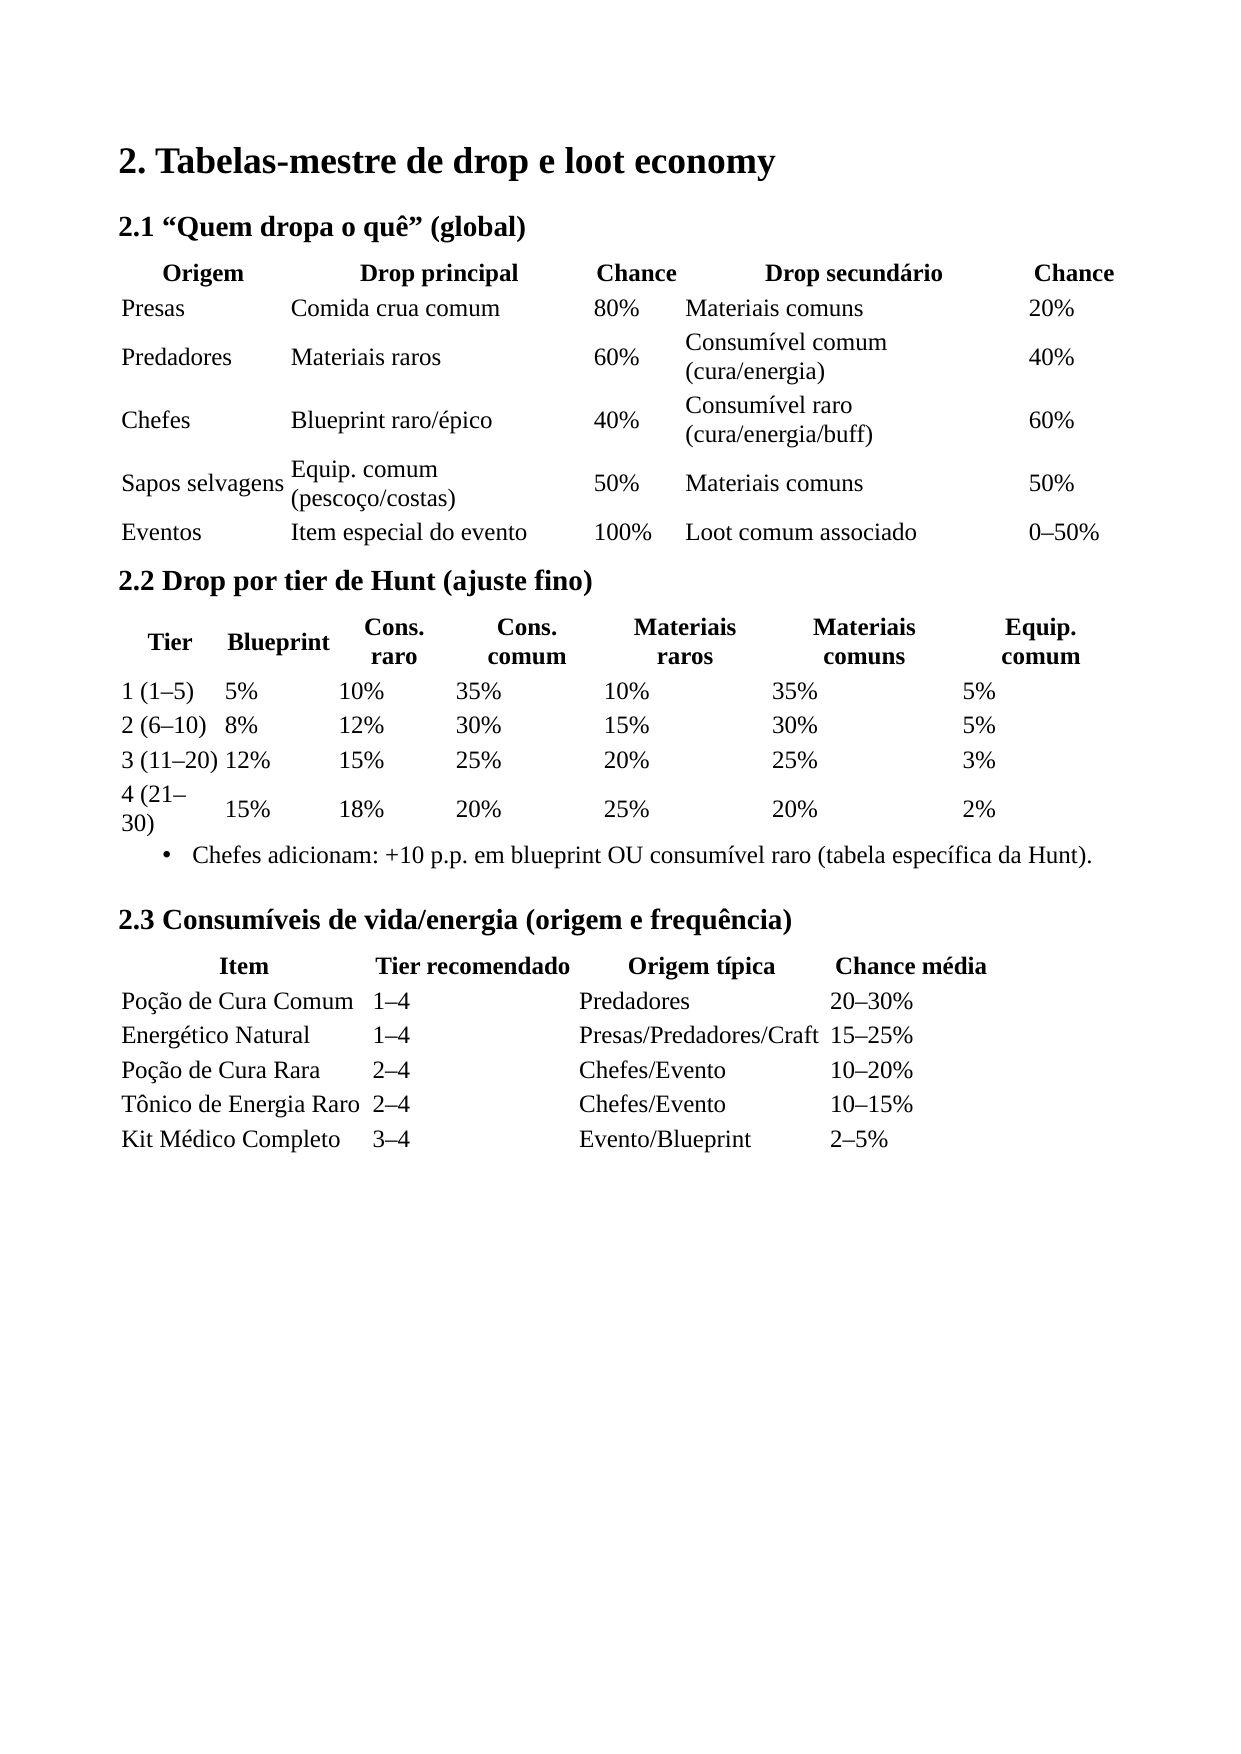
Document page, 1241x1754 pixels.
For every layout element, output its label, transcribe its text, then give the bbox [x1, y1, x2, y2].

table_cell 40% [591, 388, 682, 451]
table_cell Eventos [118, 514, 288, 549]
table_cell 35% [453, 673, 601, 707]
table_cell Evento/Blueprint [576, 1121, 827, 1156]
table_cell Chefes/Evento [576, 1052, 827, 1087]
table_cell 20% [453, 777, 601, 840]
table_cell 25% [601, 777, 769, 840]
table_cell 50% [1026, 451, 1122, 514]
table_cell 12% [222, 742, 335, 777]
table_cell 5% [959, 708, 1122, 742]
table_cell Chefes/Evento [576, 1087, 827, 1121]
table_cell Chefes [118, 388, 288, 451]
table_header Chance média [827, 948, 995, 983]
list Chefes adicionam: +10 p.p. em blueprint OU consumível raro (tabela específica da Hunt). [162, 840, 1122, 869]
table_cell 10–20% [827, 1052, 995, 1087]
table_cell 10% [601, 673, 769, 707]
table_cell Item especial do evento [288, 514, 591, 549]
table_header Chance [591, 255, 682, 290]
table_header Tier [118, 610, 222, 673]
table_cell Kit Médico Completo [118, 1121, 369, 1156]
table_header Cons. comum [453, 610, 601, 673]
table_header Origem típica [576, 948, 827, 983]
table_cell 1–4 [370, 1018, 576, 1052]
table_cell 4 (21–30) [118, 777, 222, 840]
table_cell 12% [335, 708, 453, 742]
table_cell 2% [959, 777, 1122, 840]
table_header Drop secundário [682, 255, 1026, 290]
table_cell 60% [1026, 388, 1122, 451]
table_cell Poção de Cura Comum [118, 983, 369, 1017]
table_cell 25% [769, 742, 959, 777]
table_header Blueprint [222, 610, 335, 673]
table_cell Materiais comuns [682, 290, 1026, 324]
table_header Chance [1026, 255, 1122, 290]
table_cell 80% [591, 290, 682, 324]
table_header Cons. raro [335, 610, 453, 673]
subtitle 2.3 Consumíveis de vida/energia (origem e frequência) [118, 902, 1122, 936]
table_cell 40% [1026, 324, 1122, 388]
table_cell 20% [601, 742, 769, 777]
table_cell 0–50% [1026, 514, 1122, 549]
table_cell 25% [453, 742, 601, 777]
table_cell 2–5% [827, 1121, 995, 1156]
table_cell 100% [591, 514, 682, 549]
table_cell Consumível comum (cura/energia) [682, 324, 1026, 388]
table_cell 1–4 [370, 983, 576, 1017]
table_cell Energético Natural [118, 1018, 369, 1052]
table_cell 15% [601, 708, 769, 742]
table_cell Predadores [118, 324, 288, 388]
table_cell 35% [769, 673, 959, 707]
table_cell 50% [591, 451, 682, 514]
table_cell Presas/Predadores/Craft [576, 1018, 827, 1052]
table_cell 2–4 [370, 1087, 576, 1121]
table_header Origem [118, 255, 288, 290]
table_cell Materiais raros [288, 324, 591, 388]
table_cell 10% [335, 673, 453, 707]
table_cell 5% [222, 673, 335, 707]
table_cell 3–4 [370, 1121, 576, 1156]
table_cell 5% [959, 673, 1122, 707]
table_cell Equip. comum (pescoço/costas) [288, 451, 591, 514]
table_cell 15% [222, 777, 335, 840]
table_cell 15% [335, 742, 453, 777]
table_header Equip. comum [959, 610, 1122, 673]
subtitle 2.1 “Quem dropa o quê” (global) [118, 209, 1122, 243]
table_cell 30% [769, 708, 959, 742]
table_cell 20% [769, 777, 959, 840]
table_cell 20% [1026, 290, 1122, 324]
table_cell Materiais comuns [682, 451, 1026, 514]
table_cell Loot comum associado [682, 514, 1026, 549]
table_header Item [118, 948, 369, 983]
subtitle 2. Tabelas-mestre de drop e loot economy [118, 139, 1122, 182]
table_cell 15–25% [827, 1018, 995, 1052]
table_cell Consumível raro (cura/energia/buff) [682, 388, 1026, 451]
table_cell 60% [591, 324, 682, 388]
table_cell Presas [118, 290, 288, 324]
table_cell Poção de Cura Rara [118, 1052, 369, 1087]
table_cell 3 (11–20) [118, 742, 222, 777]
table_cell Comida crua comum [288, 290, 591, 324]
table_cell 20–30% [827, 983, 995, 1017]
table_cell Predadores [576, 983, 827, 1017]
table_header Drop principal [288, 255, 591, 290]
table_cell 1 (1–5) [118, 673, 222, 707]
subtitle 2.2 Drop por tier de Hunt (ajuste fino) [118, 563, 1122, 597]
table_cell 18% [335, 777, 453, 840]
table_header Materiais comuns [769, 610, 959, 673]
table_cell 2–4 [370, 1052, 576, 1087]
table_cell Tônico de Energia Raro [118, 1087, 369, 1121]
table_cell 10–15% [827, 1087, 995, 1121]
table_cell Sapos selvagens [118, 451, 288, 514]
table_cell 30% [453, 708, 601, 742]
table_cell 8% [222, 708, 335, 742]
table_cell 3% [959, 742, 1122, 777]
table_header Tier recomendado [370, 948, 576, 983]
table_header Materiais raros [601, 610, 769, 673]
table_cell 2 (6–10) [118, 708, 222, 742]
table_cell Blueprint raro/épico [288, 388, 591, 451]
